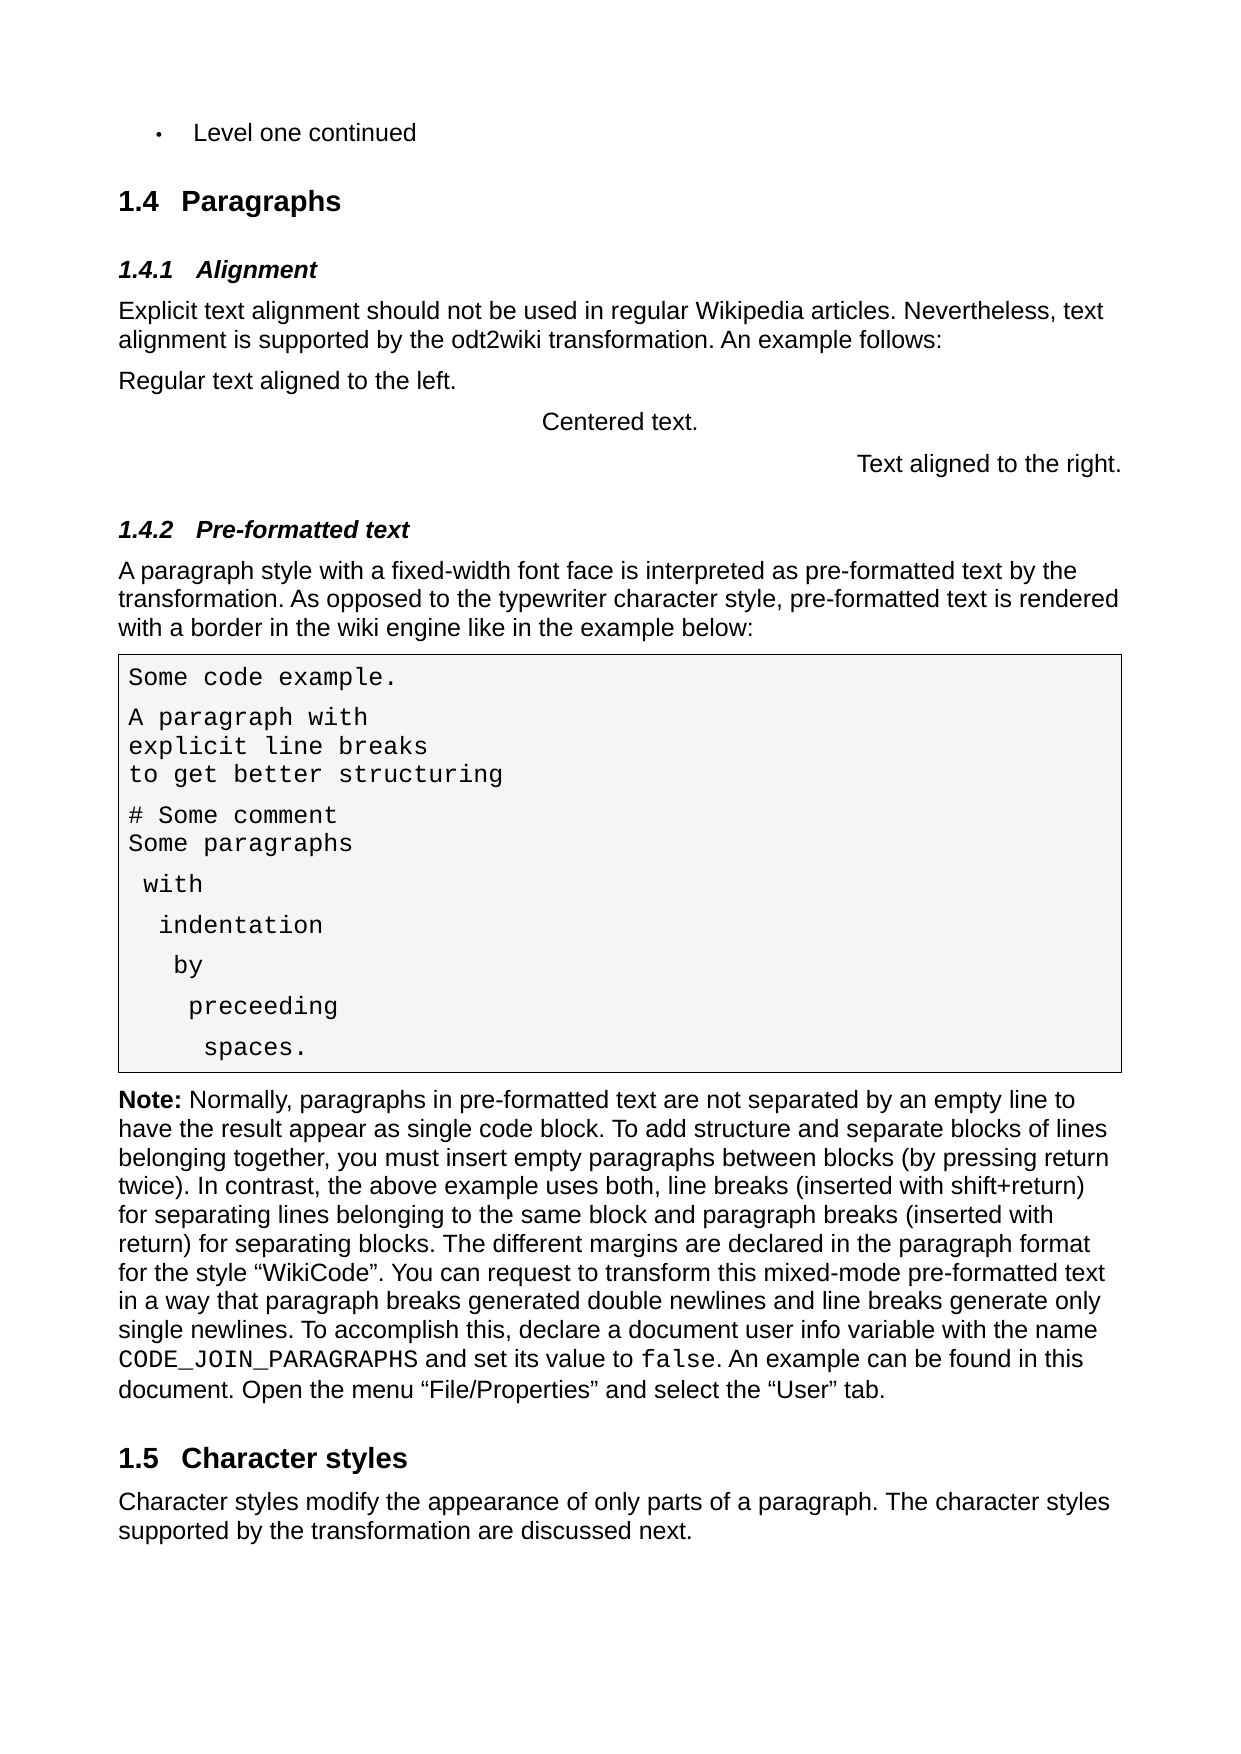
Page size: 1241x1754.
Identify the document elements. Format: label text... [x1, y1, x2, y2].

subtitle Alignment [118, 255, 1122, 284]
text Character styles modify the appearance of only parts of a paragraph. The character styles supported by the transformation are discussed next. [118, 1487, 1122, 1544]
text by [119, 943, 1121, 981]
text Text aligned to the right. [118, 448, 1122, 477]
text with [119, 862, 1121, 900]
text spaces. [119, 1024, 1121, 1072]
subtitle Character styles [118, 1441, 1122, 1474]
text Note: Normally, paragraphs in pre-formatted text are not separated by an empty line to have the result appear as single code block. To add structure and separate blocks of lines belonging together, you must insert empty paragraphs between blocks (by pressing return twice). In contrast, the above example uses both, line breaks (inserted with shift+return) for separating lines belonging to the same block and paragraph breaks (inserted with return) for separating blocks. The different margins are declared in the paragraph format for the style “WikiCode”. You can request to transform this mixed-mode pre-formatted text in a way that paragraph breaks generated double newlines and line breaks generate only single newlines. To accomplish this, declare a document user info variable with the name CODE_JOIN_PARAGRAPHS and set its value to false. An example can be found in this document. Open the menu “File/Properties” and select the “User” tab. [118, 1085, 1122, 1403]
text Explicit text alignment should not be used in regular Wikipedia articles. Nevertheless, text alignment is supported by the odt2wiki transformation. An example follows: [118, 296, 1122, 354]
text A paragraph with explicit line breaks to get better structuring [119, 695, 1121, 790]
text A paragraph style with a fixed-width font face is interpreted as pre-formatted text by the transformation. As opposed to the typewriter character style, pre-formatted text is rendered with a border in the wiki engine like in the example below: [118, 556, 1122, 642]
subtitle Pre-formatted text [118, 515, 1122, 543]
text indentation [119, 902, 1121, 941]
text Centered text. [118, 407, 1122, 436]
subtitle Paragraphs [118, 184, 1122, 218]
text Some code example. [119, 655, 1121, 693]
text preceeding [119, 984, 1121, 1022]
list Level one continued [156, 118, 1122, 147]
text Regular text aligned to the left. [118, 366, 1122, 395]
text # Some comment Some paragraphs [119, 792, 1121, 859]
